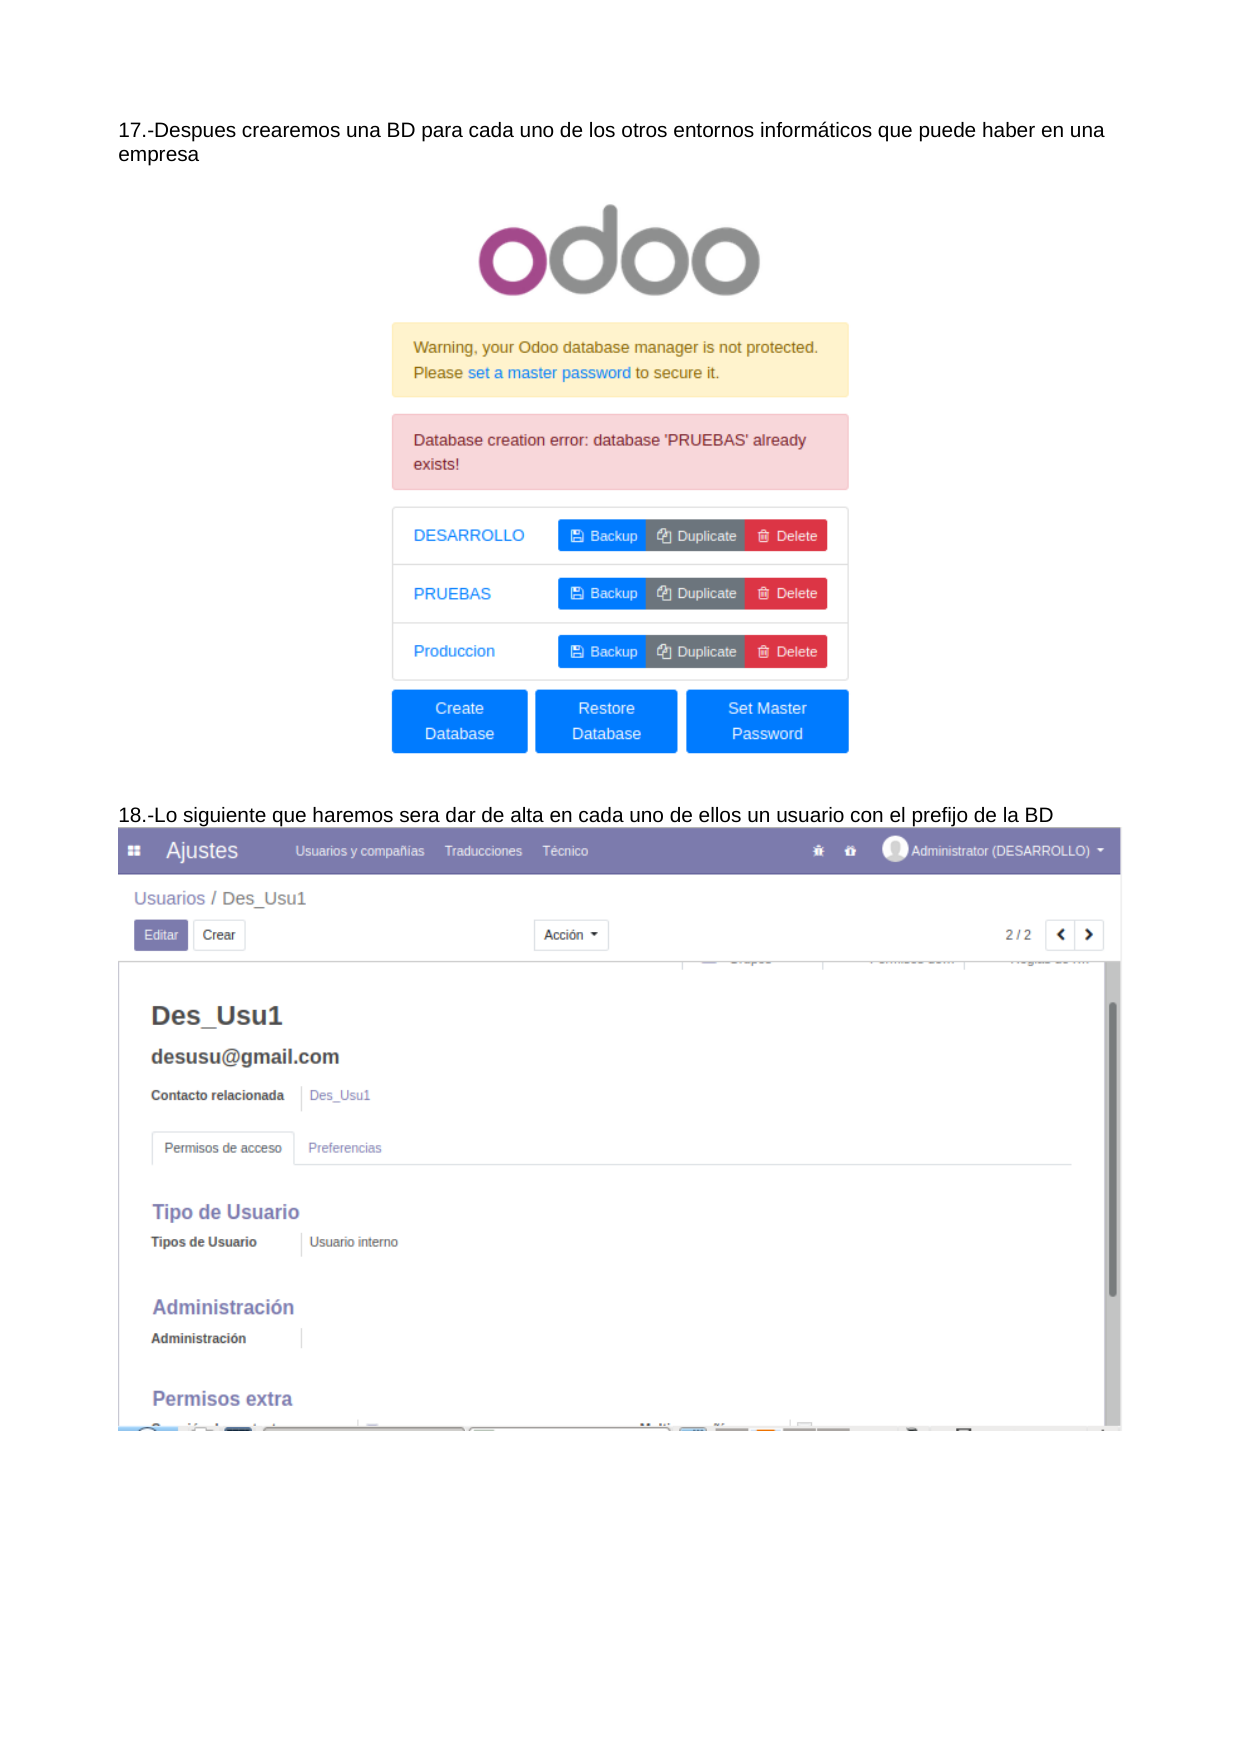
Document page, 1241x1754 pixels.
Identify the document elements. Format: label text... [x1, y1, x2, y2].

text 17.-Despues crearemos una BD para cada uno de los otros entornos informáticos que puede haber en una empresa [118, 118, 1122, 166]
picture [118, 190, 1123, 780]
text 18.-Lo siguiente que haremos sera dar de alta en cada uno de ellos un usuario con el prefijo de la BD [118, 803, 1122, 827]
picture [118, 827, 1123, 1431]
